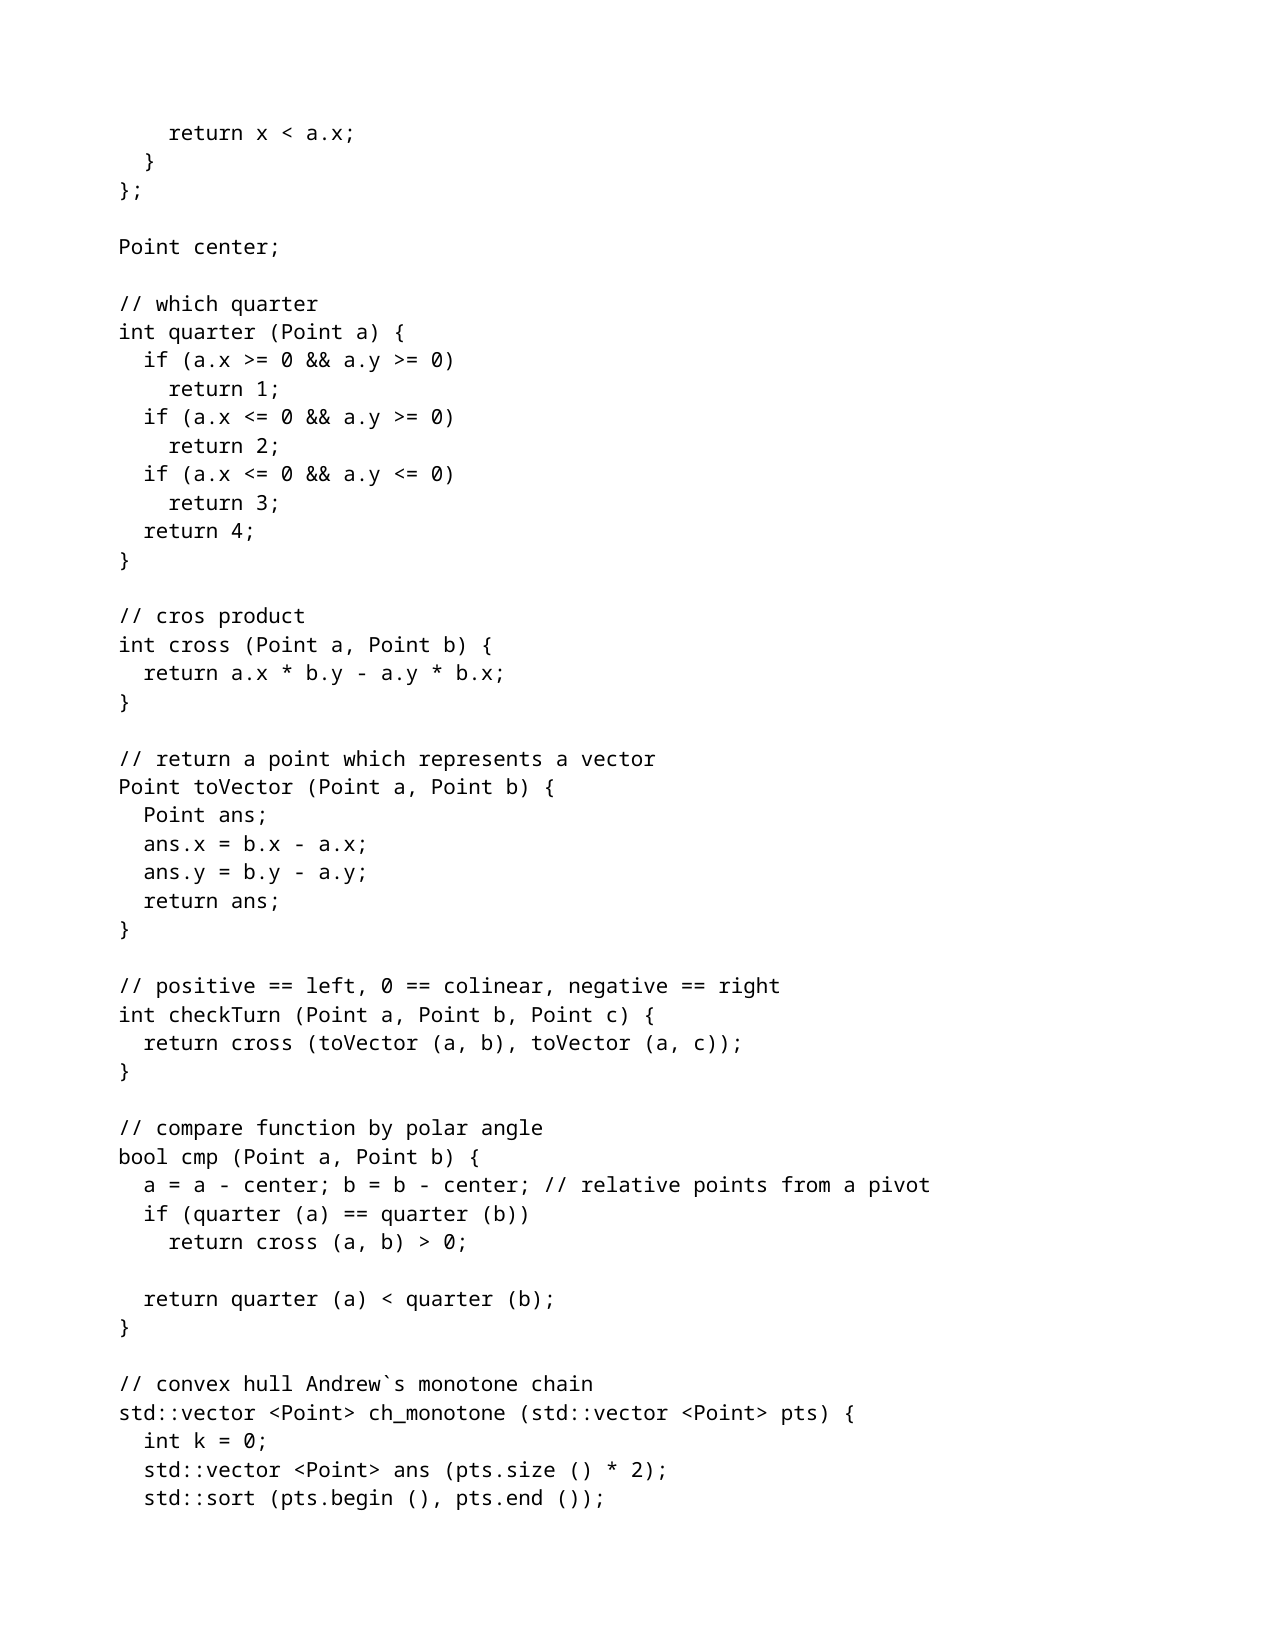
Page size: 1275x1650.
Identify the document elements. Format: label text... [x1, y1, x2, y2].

text return a.x * b.y - a.y * b.x; [118, 658, 1157, 687]
text return 1; [118, 374, 1157, 402]
text ans.y = b.y - a.y; [118, 857, 1157, 886]
text Point ans; [118, 801, 1157, 829]
text } [118, 687, 1157, 715]
text return cross (a, b) > 0; [118, 1227, 1157, 1256]
text // return a point which represents a vector [118, 744, 1157, 772]
text } [118, 914, 1157, 943]
text // positive == left, 0 == colinear, negative == right [118, 971, 1157, 1000]
text if (a.x <= 0 && a.y >= 0) [118, 402, 1157, 431]
text int checkTurn (Point a, Point b, Point c) { [118, 1000, 1157, 1028]
text // which quarter [118, 289, 1157, 317]
text return 2; [118, 431, 1157, 459]
text } [118, 1057, 1157, 1085]
text int cross (Point a, Point b) { [118, 630, 1157, 658]
text int quarter (Point a) { [118, 317, 1157, 346]
text if (a.x <= 0 && a.y <= 0) [118, 459, 1157, 488]
text if (quarter (a) == quarter (b)) [118, 1199, 1157, 1227]
text a = a - center; b = b - center; // relative points from a pivot [118, 1170, 1157, 1199]
text } [118, 147, 1157, 175]
text return cross (toVector (a, b), toVector (a, c)); [118, 1028, 1157, 1057]
text int k = 0; [118, 1426, 1157, 1455]
text if (a.x >= 0 && a.y >= 0) [118, 346, 1157, 374]
text }; [118, 175, 1157, 203]
text return 3; [118, 488, 1157, 516]
text ans.x = b.x - a.x; [118, 829, 1157, 857]
text return ans; [118, 886, 1157, 914]
text std::sort (pts.begin (), pts.end ()); [118, 1483, 1157, 1512]
text return 4; [118, 516, 1157, 545]
text // cros product [118, 602, 1157, 630]
text Point center; [118, 232, 1157, 260]
text // convex hull Andrew`s monotone chain [118, 1369, 1157, 1398]
text } [118, 545, 1157, 573]
text return x < a.x; [118, 118, 1157, 147]
text return quarter (a) < quarter (b); [118, 1284, 1157, 1312]
text // compare function by polar angle [118, 1113, 1157, 1142]
text Point toVector (Point a, Point b) { [118, 772, 1157, 801]
text std::vector <Point> ch_monotone (std::vector <Point> pts) { [118, 1398, 1157, 1426]
text bool cmp (Point a, Point b) { [118, 1142, 1157, 1170]
text } [118, 1312, 1157, 1341]
text std::vector <Point> ans (pts.size () * 2); [118, 1455, 1157, 1483]
